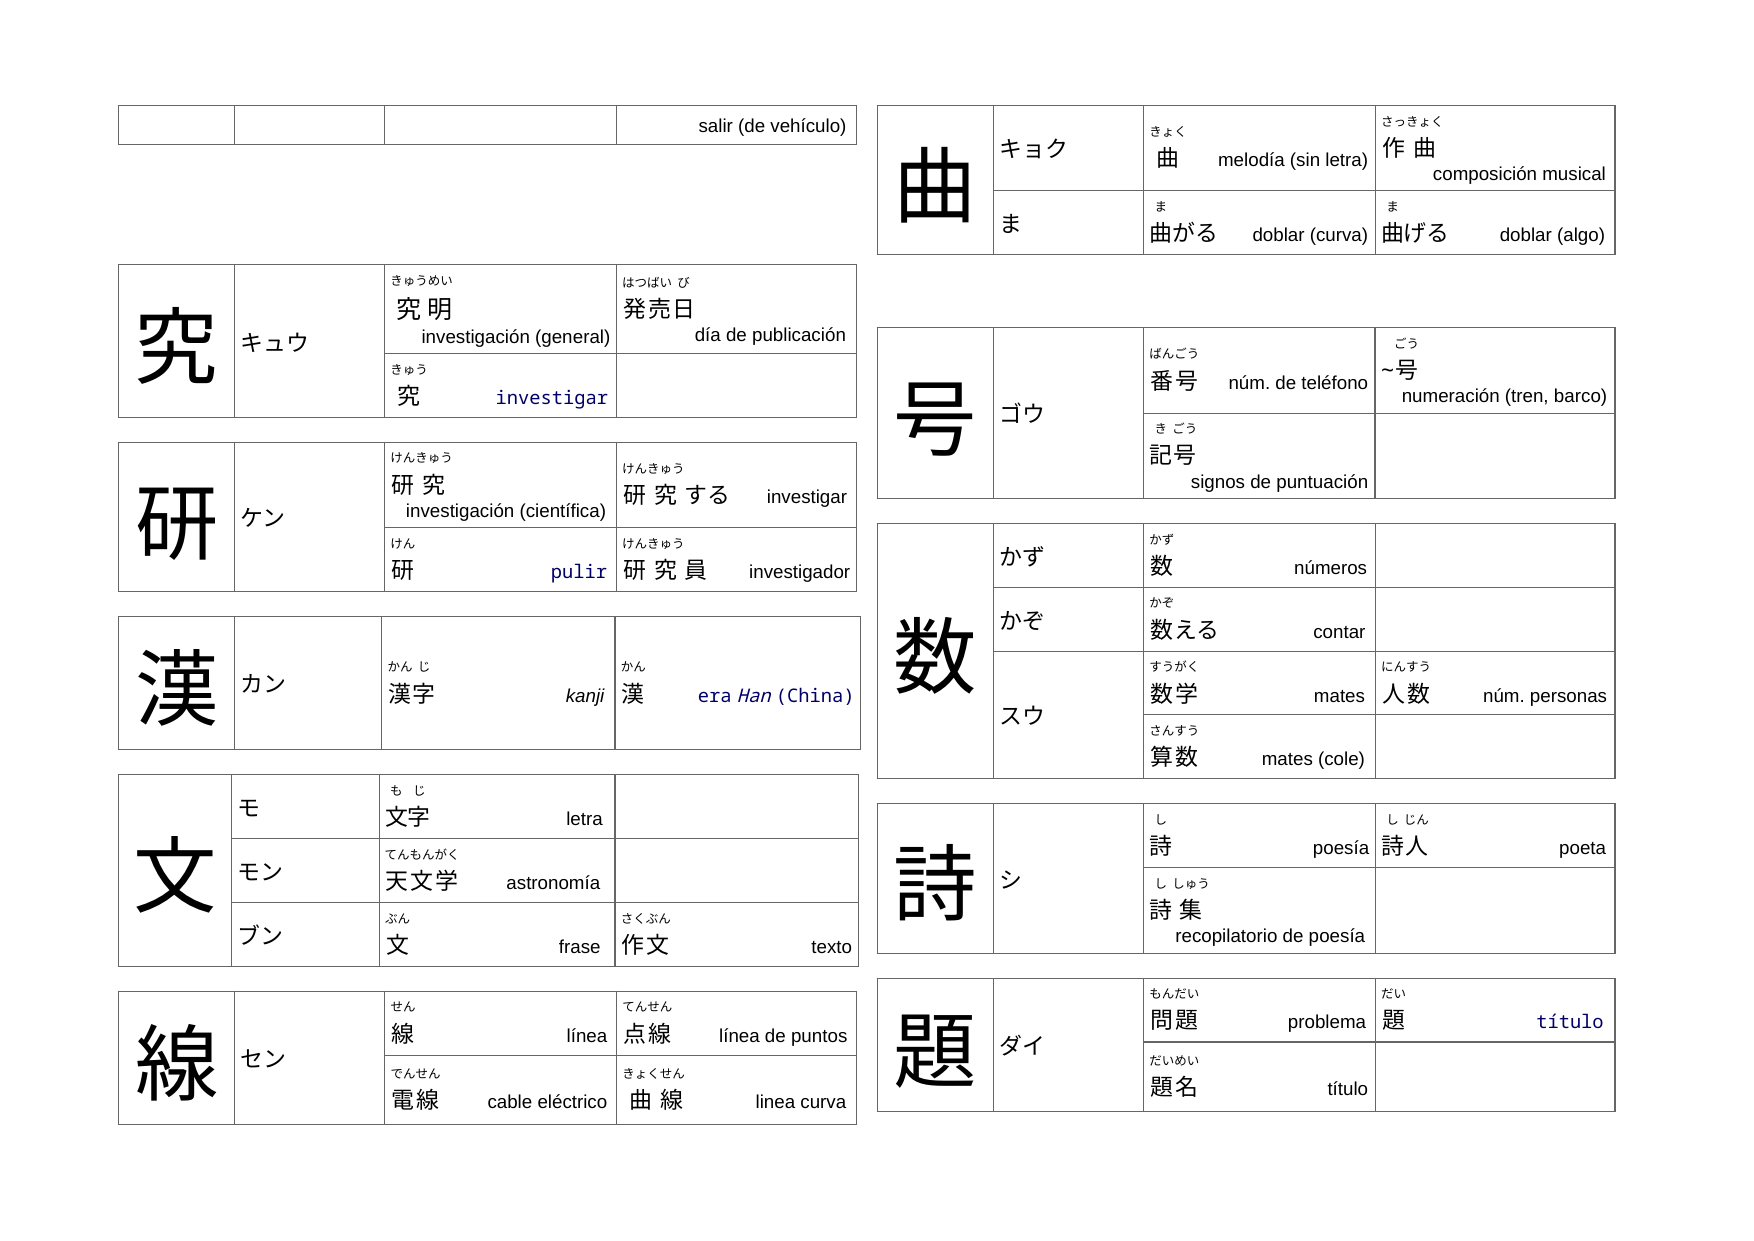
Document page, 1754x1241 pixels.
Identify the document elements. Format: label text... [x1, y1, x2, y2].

table_cell [617, 354, 856, 417]
table_cell [616, 839, 858, 902]
table_header 点てん線せん línea de puntos [617, 992, 856, 1054]
table_header 問もん題だい problema [1144, 979, 1375, 1041]
table_cell 天てん文もん学がく astronomía [380, 839, 614, 902]
table_cell 究きゅう investigar [385, 354, 616, 417]
table_header 漢 [119, 617, 234, 749]
table_cell 発はっ車しゃする salir (de vehículo) [617, 106, 856, 143]
table_header 題 [878, 979, 993, 1111]
table_header [119, 106, 234, 143]
table_header キュウ [235, 265, 384, 417]
table_cell 人にん数すう núm. personas [1376, 652, 1614, 714]
table_cell 曲まがる doblar (curva) [1144, 191, 1375, 254]
table_cell 文ぶん frase [380, 903, 614, 966]
table_cell モン [232, 839, 379, 902]
table_header ゴウ [994, 328, 1143, 498]
table_cell [1376, 1043, 1614, 1111]
table_cell かぞ [994, 588, 1143, 651]
table_header 漢かん era Han (China) [616, 617, 860, 749]
table_header 究きゅう明めい investigación (general) [385, 265, 616, 353]
table_cell [385, 106, 616, 143]
table_header 究 [119, 265, 234, 417]
table_cell 研けん究きゅう員 investigador [617, 528, 856, 591]
table_header 作さっ曲きょく composición musical [1376, 106, 1614, 190]
table_header ~号ごう numeración (tren, barco) [1376, 328, 1614, 412]
table_cell ま [994, 191, 1143, 254]
table_cell 電でん線せん cable eléctrico [385, 1056, 616, 1124]
table_header かず [994, 524, 1143, 587]
table_header ケン [235, 443, 384, 591]
table_header 詩 [878, 804, 993, 952]
table_header 文も字じ letra [380, 775, 614, 838]
table_cell スウ [994, 652, 1143, 778]
table_header 研けん究きゅう investigación (científica) [385, 443, 616, 527]
table_cell 数かぞえる contar [1144, 588, 1375, 651]
table_cell 研けん pulir [385, 528, 616, 591]
table_header 線 [119, 992, 234, 1124]
table_header モ [232, 775, 379, 838]
table_cell [1376, 588, 1614, 651]
table_cell [1376, 868, 1614, 952]
table_header カン [235, 617, 381, 749]
table_cell ブン [232, 903, 379, 966]
table_cell [1376, 715, 1614, 778]
table_header [1376, 524, 1614, 587]
table_header キョク [994, 106, 1143, 190]
table_header 文 [119, 775, 231, 966]
table_header 研けん究きゅうする investigar [617, 443, 856, 527]
table_header 曲 [878, 106, 993, 254]
table_header 題だい título [1376, 979, 1614, 1041]
table_header 線せん línea [385, 992, 616, 1054]
table_cell 題だい名めい título [1144, 1043, 1375, 1111]
table_header [616, 775, 858, 838]
table_cell [1376, 414, 1614, 498]
table_cell 詩し集しゅう recopilatorio de poesía [1144, 868, 1375, 952]
table_header 漢かん字じ kanji [382, 617, 614, 749]
table_header 号 [878, 328, 993, 498]
table_cell 曲きょく線せん linea curva [617, 1056, 856, 1124]
table_cell 曲まげる doblar (algo) [1376, 191, 1614, 254]
table_header 数かず números [1144, 524, 1375, 587]
table_header ダイ [994, 979, 1143, 1111]
table_header セン [235, 992, 384, 1124]
table_header 詩し人じん poeta [1376, 804, 1614, 867]
table_cell 数すう学がく mates [1144, 652, 1375, 714]
table_header シ [994, 804, 1143, 952]
table_cell [235, 106, 384, 143]
table_header 研 [119, 443, 234, 591]
table_header 発はつ売ばい日び día de publicación [617, 265, 856, 353]
table_cell 作さく文ぶん texto [616, 903, 858, 966]
table_header 曲きょく melodía (sin letra) [1144, 106, 1375, 190]
table_cell 記き号ごう signos de puntuación [1144, 414, 1374, 498]
table_header 番ばん号ごう núm. de teléfono [1144, 328, 1374, 412]
table_header 詩し poesía [1144, 804, 1375, 867]
table_header 数 [878, 524, 993, 778]
table_cell 算さん数すう mates (cole) [1144, 715, 1375, 778]
